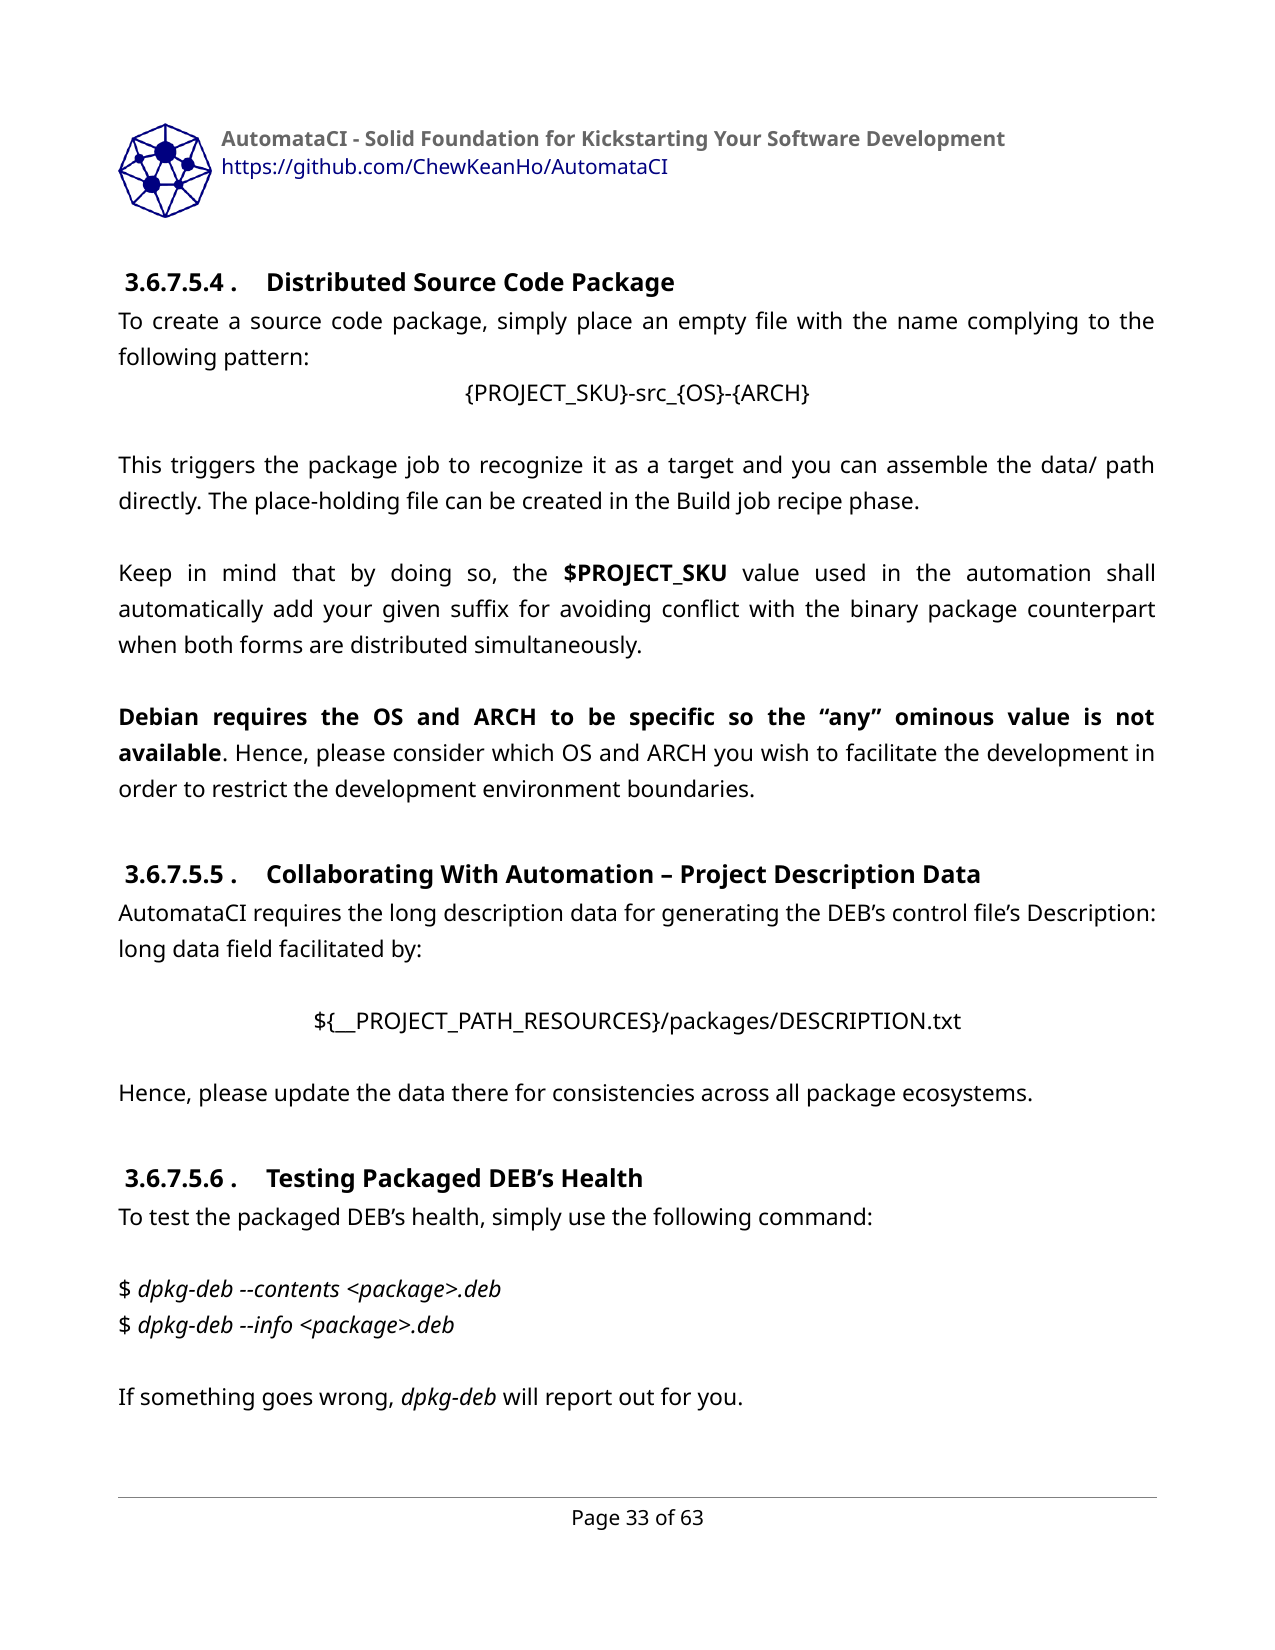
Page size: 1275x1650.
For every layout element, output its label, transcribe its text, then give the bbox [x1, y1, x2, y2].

text ${__PROJECT_PATH_RESOURCES}/packages/DESCRIPTION.txt [118, 1005, 1157, 1036]
subtitle Testing Packaged DEB’s Health [118, 1161, 1157, 1195]
text Debian requires the OS and ARCH to be specific so the “any” ominous value is not available. Hence, please consider which OS and ARCH you wish to facilitate the development in order to restrict the development environment boundaries. [118, 701, 1157, 804]
text If something goes wrong, dpkg-deb will report out for you. [118, 1381, 1157, 1412]
text To create a source code package, simply place an empty file with the name complying to the following pattern: [118, 305, 1157, 372]
subtitle Collaborating With Automation – Project Description Data [118, 857, 1157, 891]
text AutomataCI requires the long description data for generating the DEB’s control file’s Description: long data field facilitated by: [118, 897, 1157, 964]
text $ dpkg-deb --info <package>.deb [118, 1309, 1157, 1340]
picture [118, 123, 212, 218]
text This triggers the package job to recognize it as a target and you can assemble the data/ path directly. The place-holding file can be created in the Build job recipe phase. [118, 449, 1157, 516]
text {PROJECT_SKU}-src_{OS}-{ARCH} [118, 377, 1157, 408]
text Keep in mind that by doing so, the $PROJECT_SKU value used in the automation shall automatically add your given suffix for avoiding conflict with the binary package counterpart when both forms are distributed simultaneously. [118, 557, 1157, 660]
subtitle Distributed Source Code Package [118, 265, 1157, 299]
text Hence, please update the data there for consistencies across all package ecosystems. [118, 1077, 1157, 1108]
text To test the packaged DEB’s health, simply use the following command: [118, 1201, 1157, 1232]
text $ dpkg-deb --contents <package>.deb [118, 1273, 1157, 1304]
